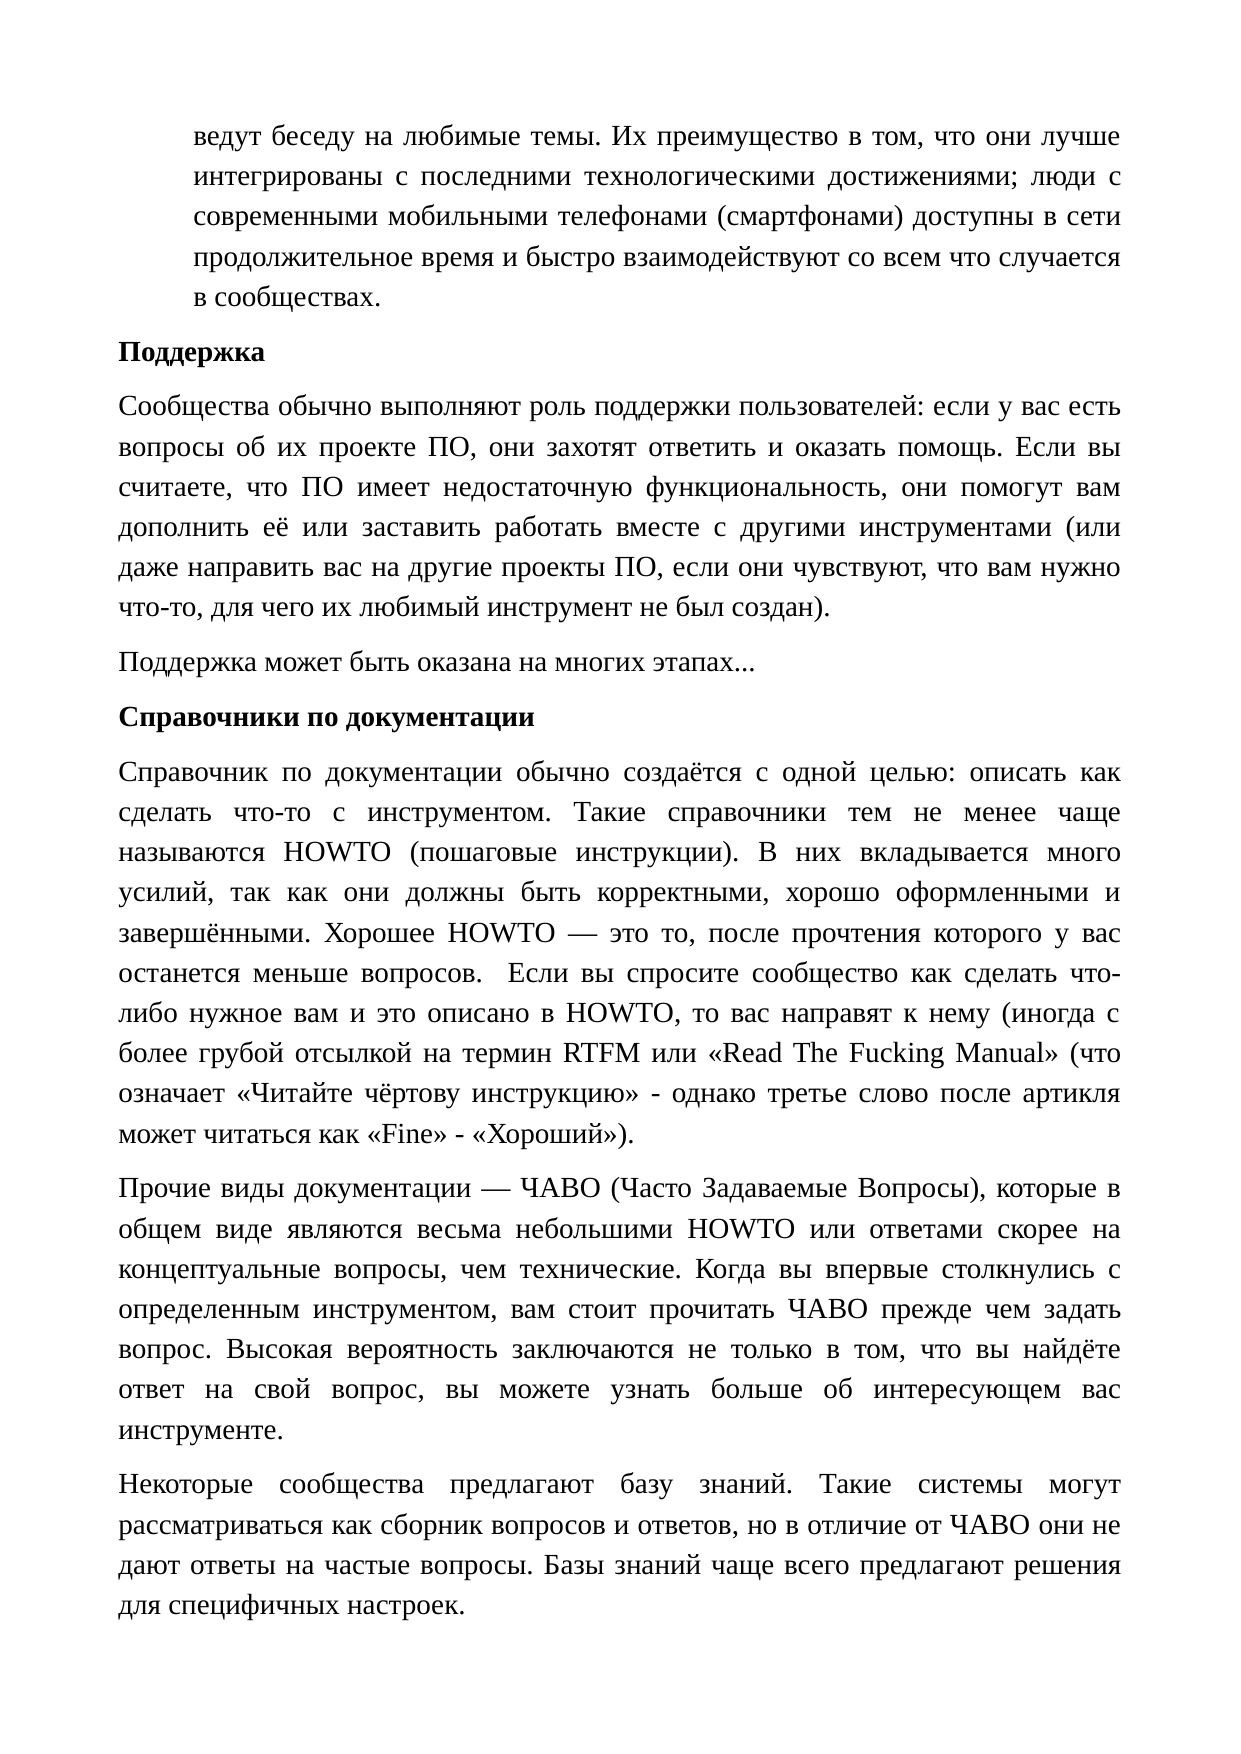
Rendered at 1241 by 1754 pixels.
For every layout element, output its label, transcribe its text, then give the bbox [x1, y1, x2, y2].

text Справочник по документации обычно создаётся с одной целью: описать как сделать что-то с инструментом. Такие справочники тем не менее чаще называются HOWTO (пошаговые инструкции). В них вкладывается много усилий, так как они должны быть корректными, хорошо оформленными и завершёнными. Хорошее HOWTO — это то, после прочтения которого у вас останется меньше вопросов. Если вы спросите сообщество как сделать что-либо нужное вам и это описано в HOWTO, то вас направят к нему (иногда с более грубой отсылкой на термин RTFM или «Read The Fucking Manual» (что означает «Читайте чёртову инструкцию» - однако третье слово после артикля может читаться как «Fine» - «Хороший»). [118, 754, 1122, 1149]
text Прочие виды документации — ЧАВО (Часто Задаваемые Вопросы), которые в общем виде являются весьма небольшими HOWTO или ответами скорее на концептуальные вопросы, чем технические. Когда вы впервые столкнулись с определенным инструментом, вам стоит прочитать ЧАВО прежде чем задать вопрос. Высокая вероятность заключаются не только в том, что вы найдёте ответ на свой вопрос, вы можете узнать больше об интересующем вас инструменте. [118, 1171, 1122, 1445]
text Справочники по документации [118, 699, 1122, 733]
text Сообщества обычно выполняют роль поддержки пользователей: если у вас есть вопросы об их проекте ПО, они захотят ответить и оказать помощь. Если вы считаете, что ПО имеет недостаточную функциональность, они помогут вам дополнить её или заставить работать вместе с другими инструментами (или даже направить вас на другие проекты ПО, если они чувствуют, что вам нужно что-то, для чего их любимый инструмент не был создан). [118, 388, 1122, 623]
text Некоторые сообщества предлагают базу знаний. Такие системы могут рассматриваться как сборник вопросов и ответов, но в отличие от ЧАВО они не дают ответы на частые вопросы. Базы знаний чаще всего предлагают решения для специфичных настроек. [118, 1467, 1122, 1621]
text Поддержка может быть оказана на многих этапах... [118, 644, 1122, 678]
text Поддержка [118, 334, 1122, 367]
list ведут беседу на любимые темы. Их преимущество в том, что они лучше интегрированы с последними технологическими достижениями; люди с современными мобильными телефонами (смартфонами) доступны в сети продолжительное время и быстро взаимодействуют со всем что случается в сообществах. [156, 118, 1122, 312]
